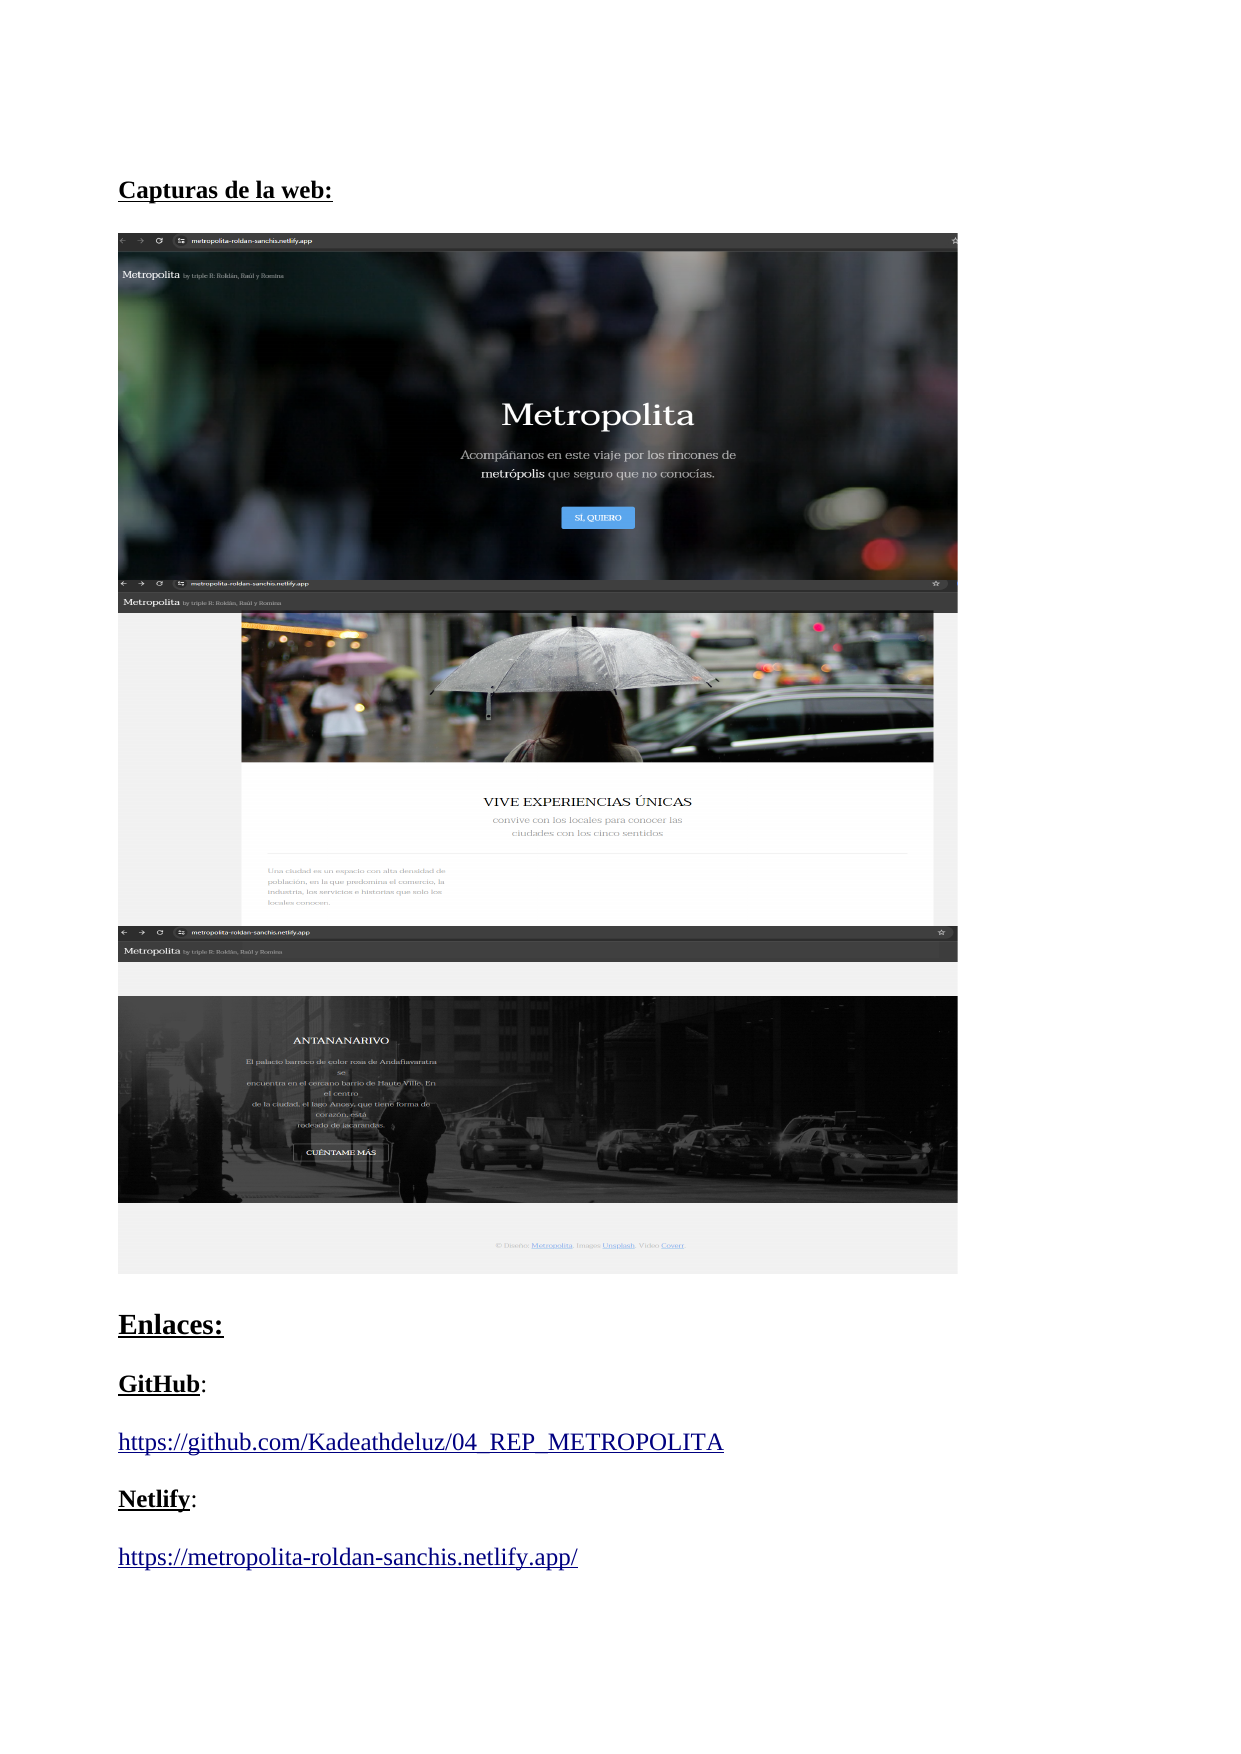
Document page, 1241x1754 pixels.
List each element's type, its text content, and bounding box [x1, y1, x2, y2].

text https://github.com/Kadeathdeluz/04_REP_METROPOLITA [118, 1427, 1122, 1456]
text Enlaces: [118, 1307, 1122, 1341]
picture [118, 233, 958, 1274]
text GitHub: [118, 1369, 1122, 1398]
text https://metropolita-roldan-sanchis.netlify.app/ [118, 1542, 1122, 1571]
text Capturas de la web: [118, 176, 1122, 204]
text Netlify: [118, 1484, 1122, 1513]
